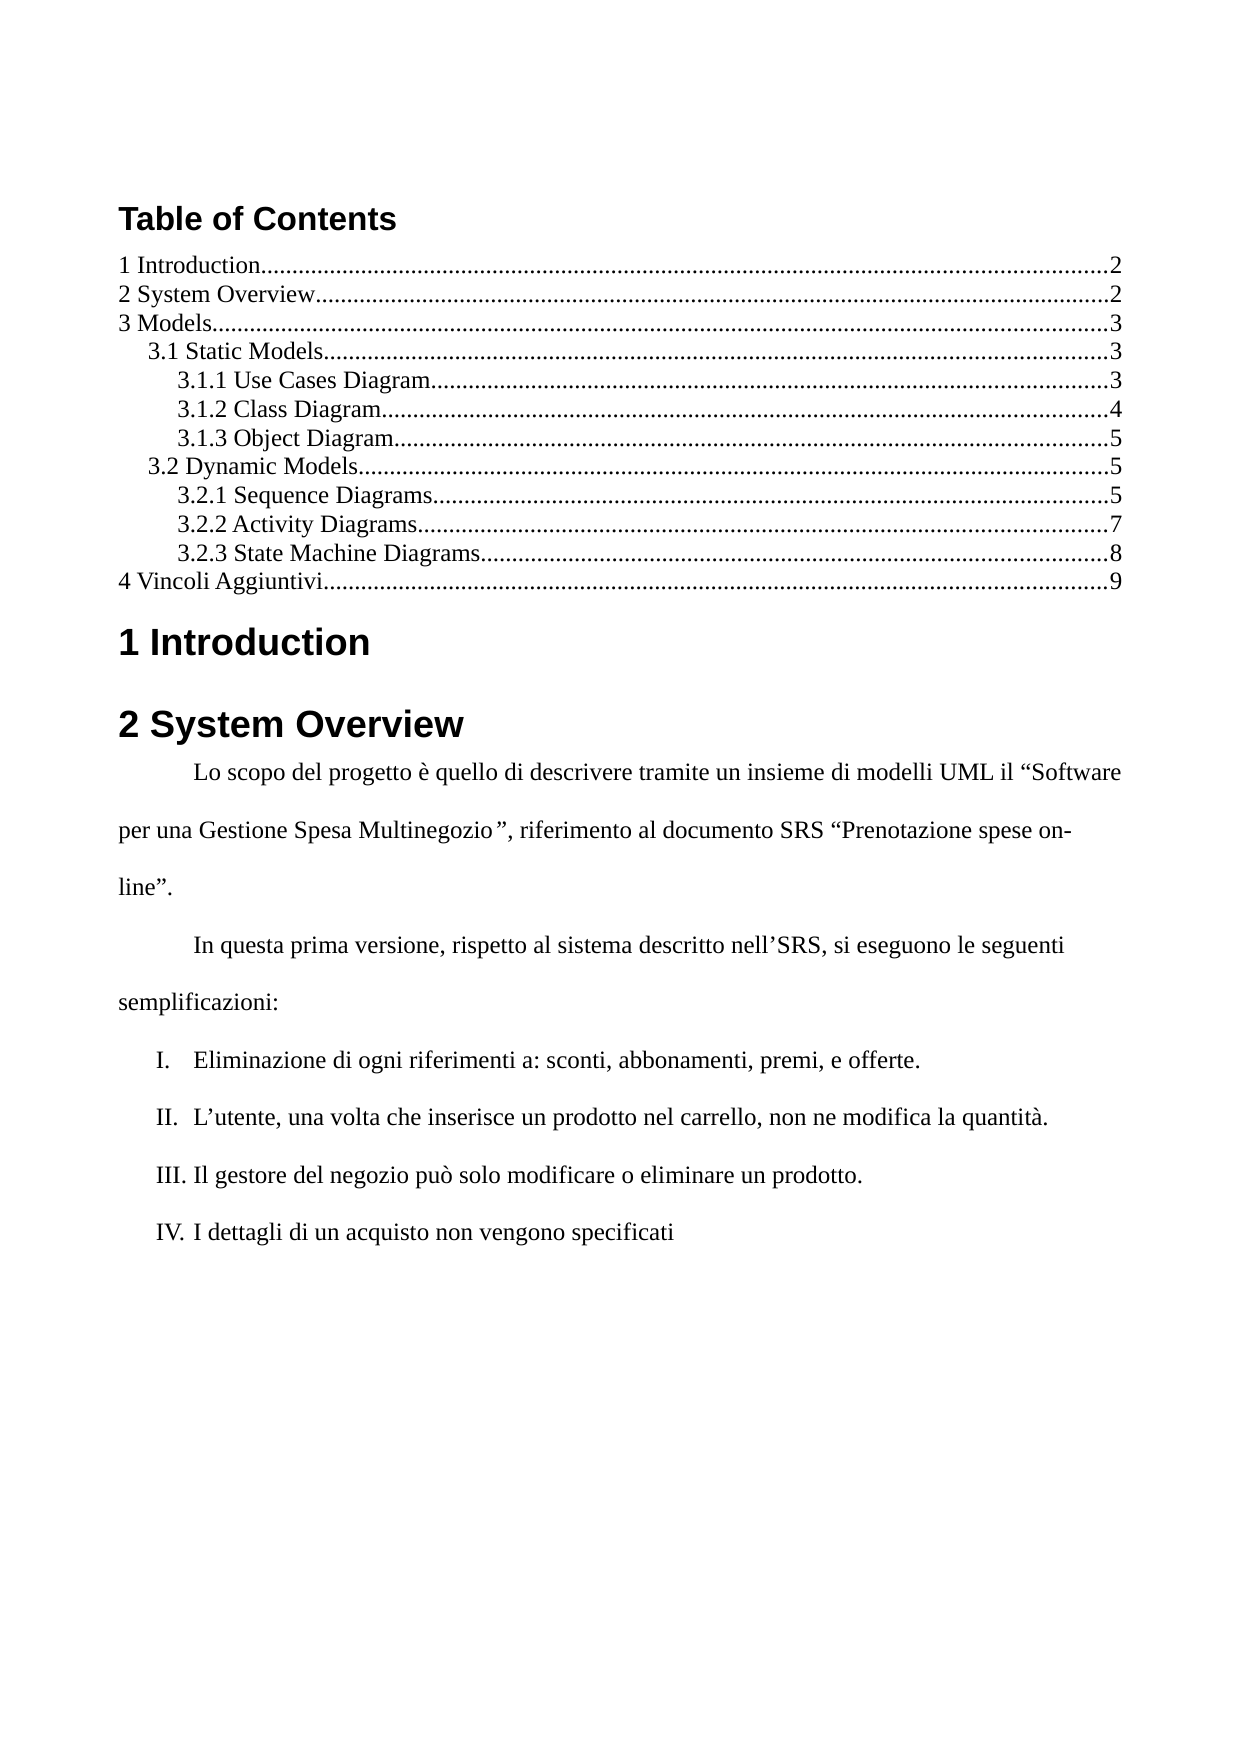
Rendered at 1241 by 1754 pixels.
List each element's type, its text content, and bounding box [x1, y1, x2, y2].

text 4 Vincoli Aggiuntivi 9 [118, 566, 1122, 595]
list I dettagli di un acquisto non vengono specificati [156, 1217, 1122, 1246]
subtitle Table of Contents [118, 199, 1122, 238]
text 3.1.3 Object Diagram 5 [177, 423, 1122, 451]
text 3.1.1 Use Cases Diagram 3 [177, 365, 1122, 394]
text In questa prima versione, rispetto al sistema descritto nell’SRS, si eseguono le seguenti semplificazioni: [118, 930, 1122, 1016]
text 3.1.2 Class Diagram 4 [177, 394, 1122, 423]
list Eliminazione di ogni riferimenti a: sconti, abbonamenti, premi, e offerte. [156, 1045, 1122, 1074]
text 3 Models 3 [118, 308, 1122, 336]
subtitle 1 Introduction [118, 620, 1122, 664]
text 3.1 Static Models 3 [148, 336, 1122, 365]
text Lo scopo del progetto è quello di descrivere tramite un insieme di modelli UML il “Software per una Gestione Spesa Multinegozio”, riferimento al documento SRS “Prenotazione spese on-line”. [118, 757, 1122, 901]
list L’utente, una volta che inserisce un prodotto nel carrello, non ne modifica la quantità. [156, 1102, 1122, 1131]
list Il gestore del negozio può solo modificare o eliminare un prodotto. [156, 1160, 1122, 1189]
subtitle 2 System Overview [118, 701, 1122, 745]
text 3.2.1 Sequence Diagrams 5 [177, 480, 1122, 509]
text 3.2.3 State Machine Diagrams 8 [177, 538, 1122, 566]
text 2 System Overview 2 [118, 279, 1122, 308]
text 3.2.2 Activity Diagrams 7 [177, 509, 1122, 538]
text 3.2 Dynamic Models 5 [148, 451, 1122, 480]
text 1 Introduction 2 [118, 250, 1122, 279]
